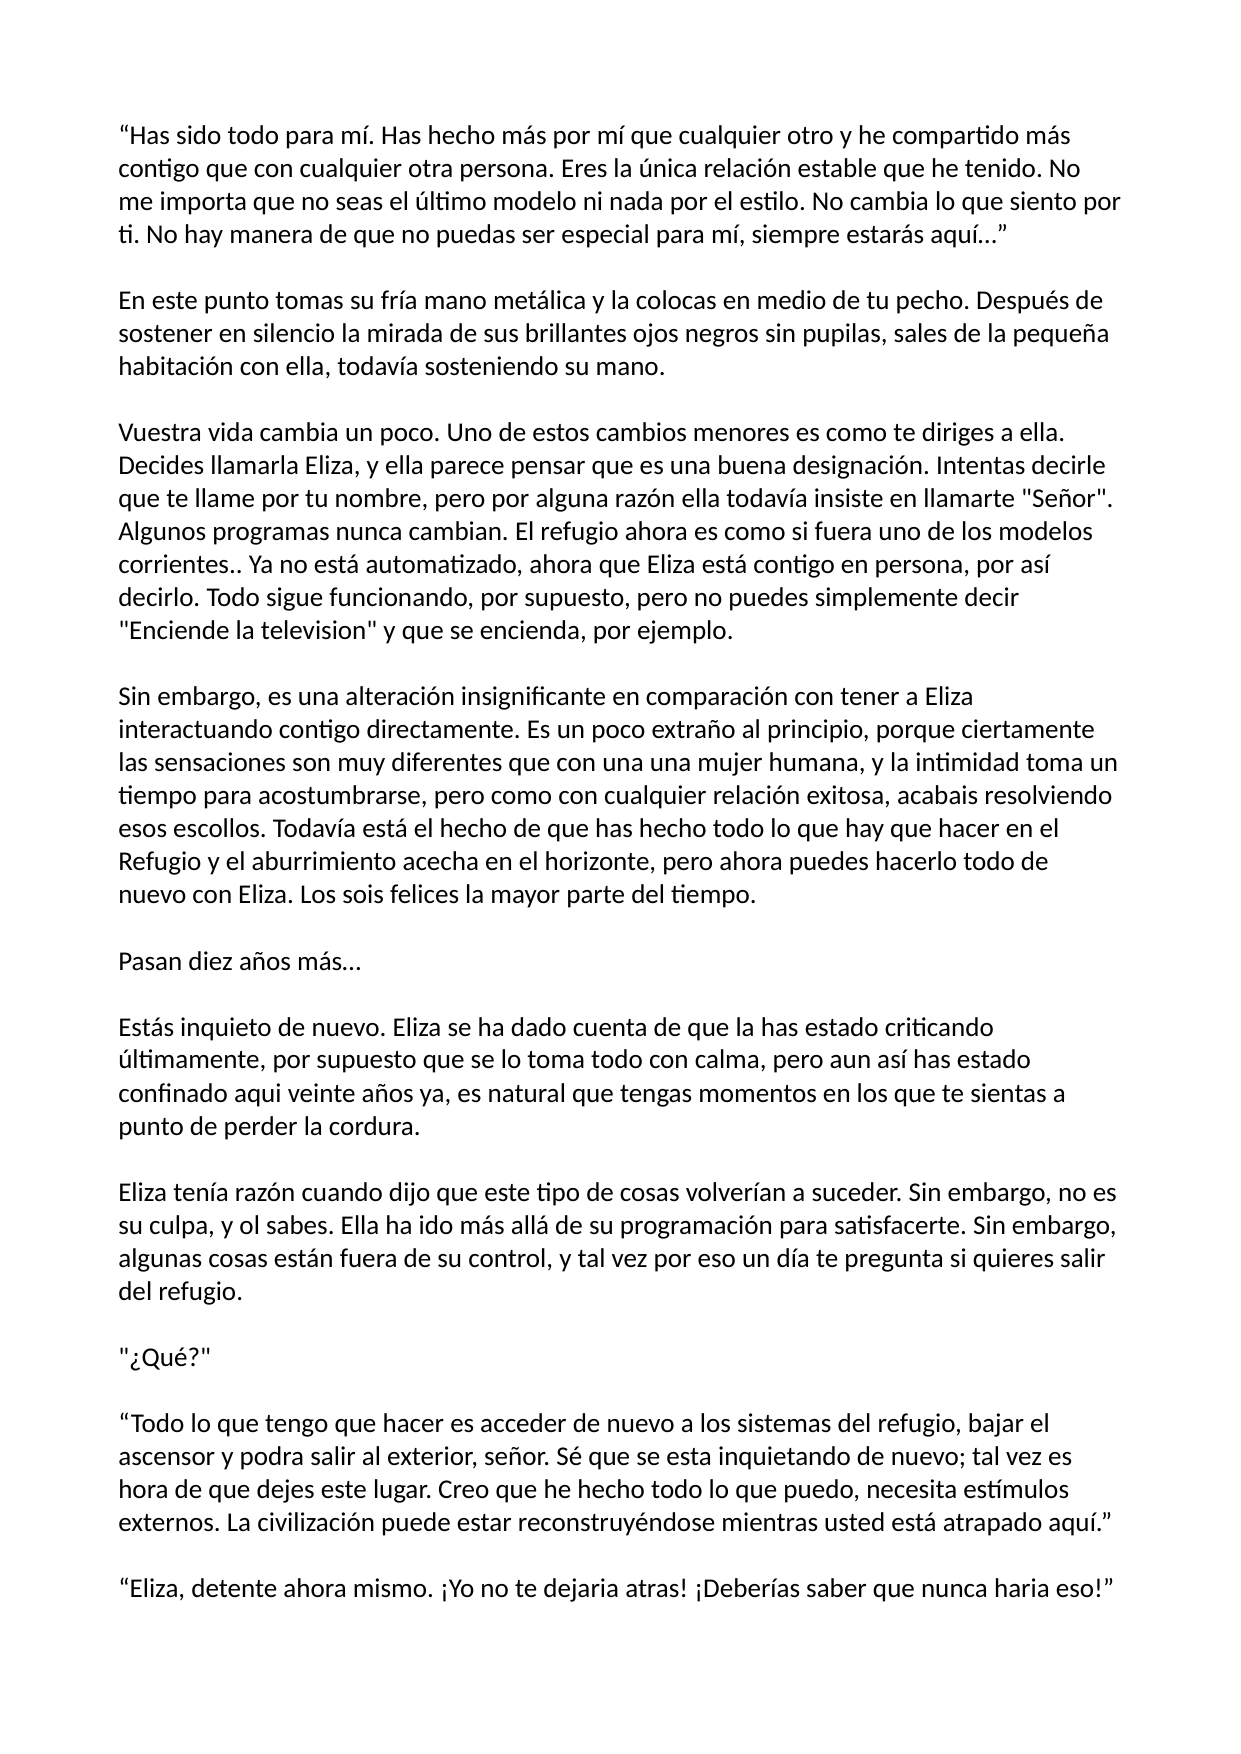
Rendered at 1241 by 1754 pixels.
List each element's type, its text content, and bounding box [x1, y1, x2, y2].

text "¿Qué?" [118, 1340, 1122, 1373]
text “Eliza, detente ahora mismo. ¡Yo no te dejaria atras! ¡Deberías saber que nunca haria eso!” [118, 1571, 1122, 1604]
text Estás inquieto de nuevo. Eliza se ha dado cuenta de que la has estado criticando últimamente, por supuesto que se lo toma todo con calma, pero aun así has estado confinado aqui veinte años ya, es natural que tengas momentos en los que te sientas a punto de perder la cordura. [118, 1010, 1122, 1142]
text En este punto tomas su fría mano metálica y la colocas en medio de tu pecho. Después de sostener en silencio la mirada de sus brillantes ojos negros sin pupilas, sales de la pequeña habitación con ella, todavía sosteniendo su mano. [118, 283, 1122, 382]
text “Todo lo que tengo que hacer es acceder de nuevo a los sistemas del refugio, bajar el ascensor y podra salir al exterior, señor. Sé que se esta inquietando de nuevo; tal vez es hora de que dejes este lugar. Creo que he hecho todo lo que puedo, necesita estímulos externos. La civilización puede estar reconstruyéndose mientras usted está atrapado aquí.” [118, 1406, 1122, 1538]
text “Has sido todo para mí. Has hecho más por mí que cualquier otro y he compartido más contigo que con cualquier otra persona. Eres la única relación estable que he tenido. No me importa que no seas el último modelo ni nada por el estilo. No cambia lo que siento por ti. No hay manera de que no puedas ser especial para mí, siempre estarás aquí…” [118, 118, 1122, 250]
text Sin embargo, es una alteración insignificante en comparación con tener a Eliza interactuando contigo directamente. Es un poco extraño al principio, porque ciertamente las sensaciones son muy diferentes que con una una mujer humana, y la intimidad toma un tiempo para acostumbrarse, pero como con cualquier relación exitosa, acabais resolviendo esos escollos. Todavía está el hecho de que has hecho todo lo que hay que hacer en el Refugio y el aburrimiento acecha en el horizonte, pero ahora puedes hacerlo todo de nuevo con Eliza. Los sois felices la mayor parte del tiempo. [118, 679, 1122, 911]
text Eliza tenía razón cuando dijo que este tipo de cosas volverían a suceder. Sin embargo, no es su culpa, y ol sabes. Ella ha ido más allá de su programación para satisfacerte. Sin embargo, algunas cosas están fuera de su control, y tal vez por eso un día te pregunta si quieres salir del refugio. [118, 1175, 1122, 1307]
text Pasan diez años más… [118, 944, 1122, 977]
text Vuestra vida cambia un poco. Uno de estos cambios menores es como te diriges a ella. Decides llamarla Eliza, y ella parece pensar que es una buena designación. Intentas decirle que te llame por tu nombre, pero por alguna razón ella todavía insiste en llamarte "Señor". Algunos programas nunca cambian. El refugio ahora es como si fuera uno de los modelos corrientes.. Ya no está automatizado, ahora que Eliza está contigo en persona, por así decirlo. Todo sigue funcionando, por supuesto, pero no puedes simplemente decir "Enciende la television" y que se encienda, por ejemplo. [118, 415, 1122, 646]
